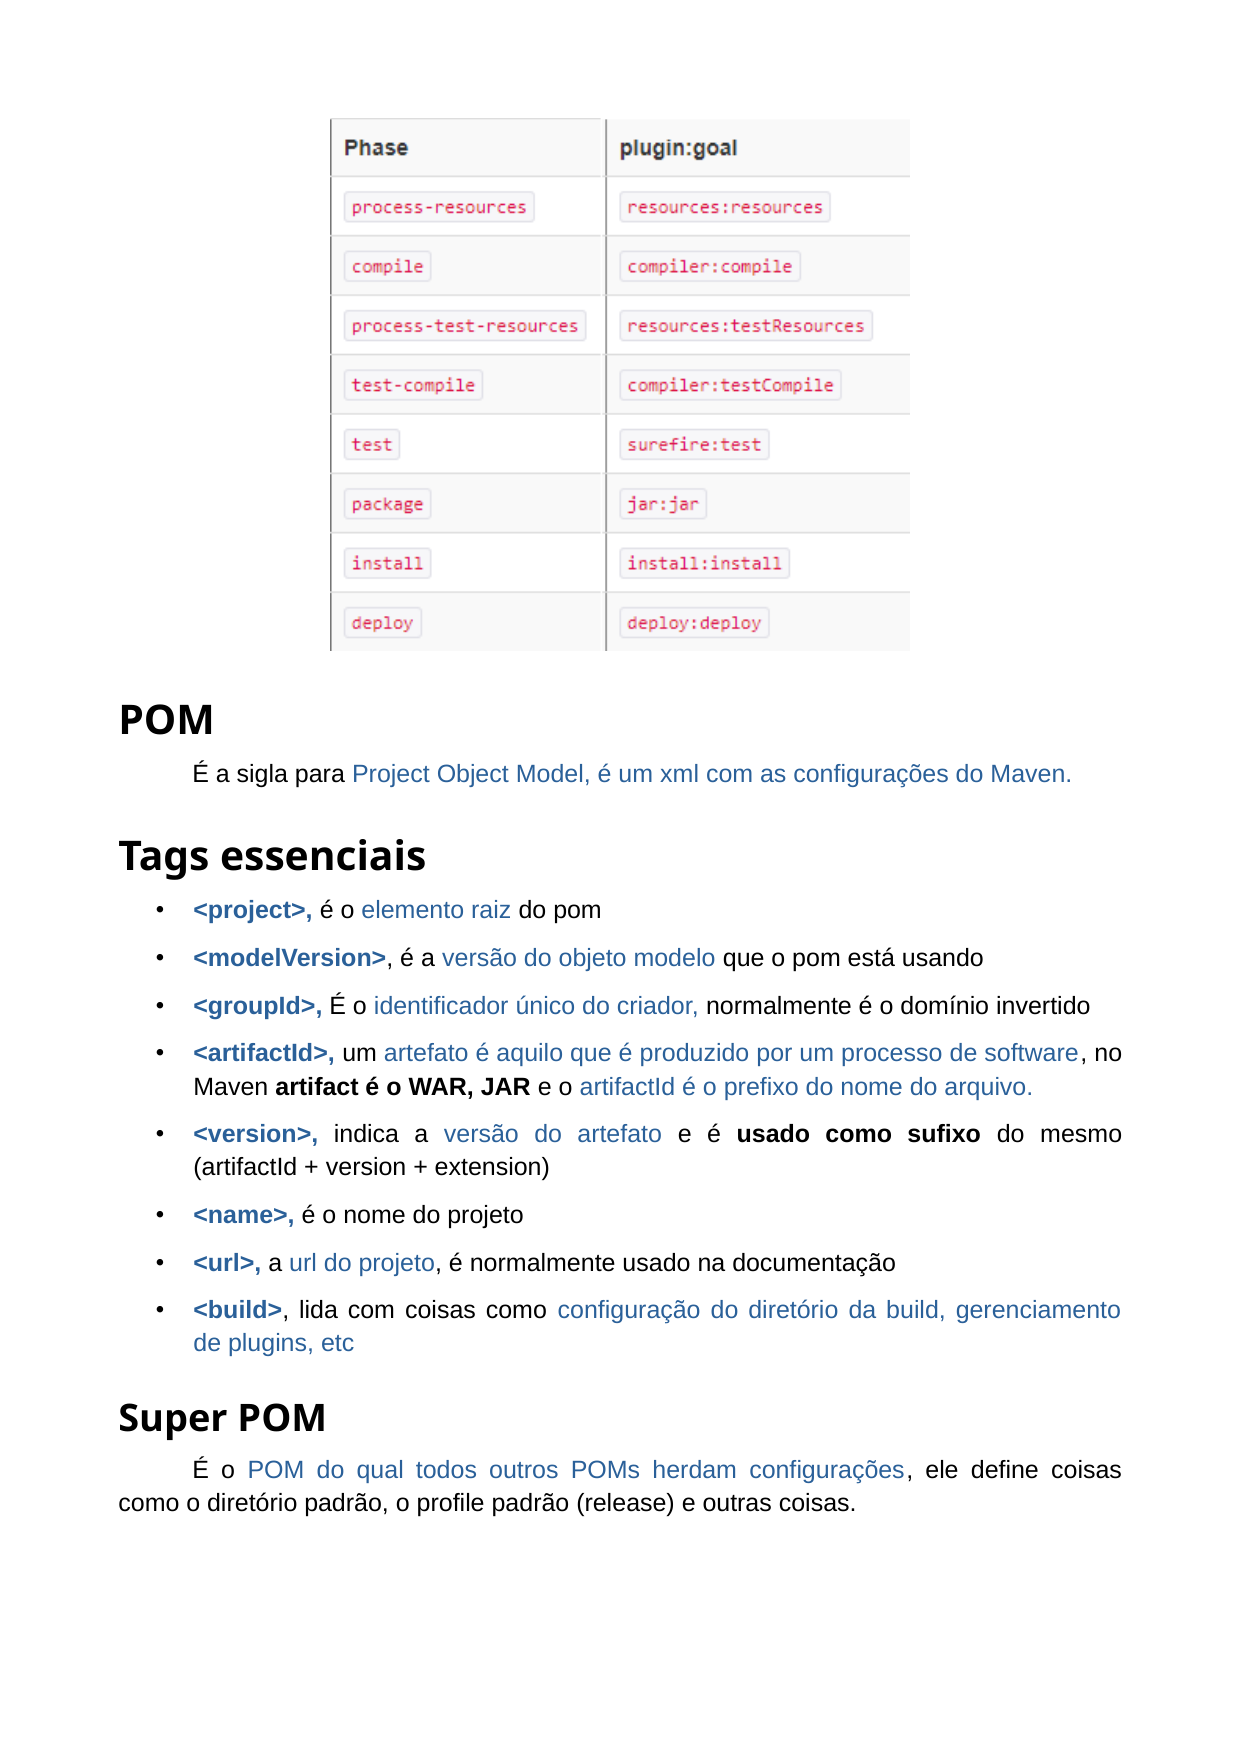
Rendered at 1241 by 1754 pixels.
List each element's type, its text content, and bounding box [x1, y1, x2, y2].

text É a sigla para Project Object Model, é um xml com as configurações do Maven. [118, 759, 1122, 787]
subtitle POM [118, 691, 1122, 746]
list <modelVersion>, é a versão do objeto modelo que o pom está usando [156, 943, 1122, 972]
list <url>, a url do projeto, é normalmente usado na documentação [156, 1248, 1122, 1276]
text É o POM do qual todos outros POMs herdam configurações, ele define coisas como o diretório padrão, o profile padrão (release) e outras coisas. [118, 1455, 1122, 1517]
list <build>, lida com coisas como configuração do diretório da build, gerenciamento de plugins, etc [156, 1295, 1122, 1357]
subtitle Tags essenciais [118, 827, 1122, 883]
subtitle Super POM [118, 1391, 1122, 1442]
list <groupId>, É o identificador único do criador, normalmente é o domínio invertido [156, 991, 1122, 1019]
list <artifactId>, um artefato é aquilo que é produzido por um processo de software, no Maven artifact é o WAR, JAR e o artifactId é o prefixo do nome do arquivo. [156, 1038, 1122, 1100]
picture [330, 118, 910, 651]
list <name>, é o nome do projeto [156, 1200, 1122, 1229]
list <project>, é o elemento raiz do pom [156, 895, 1122, 924]
list <version>, indica a versão do artefato e é usado como sufixo do mesmo (artifactId + version + extension) [156, 1119, 1122, 1181]
